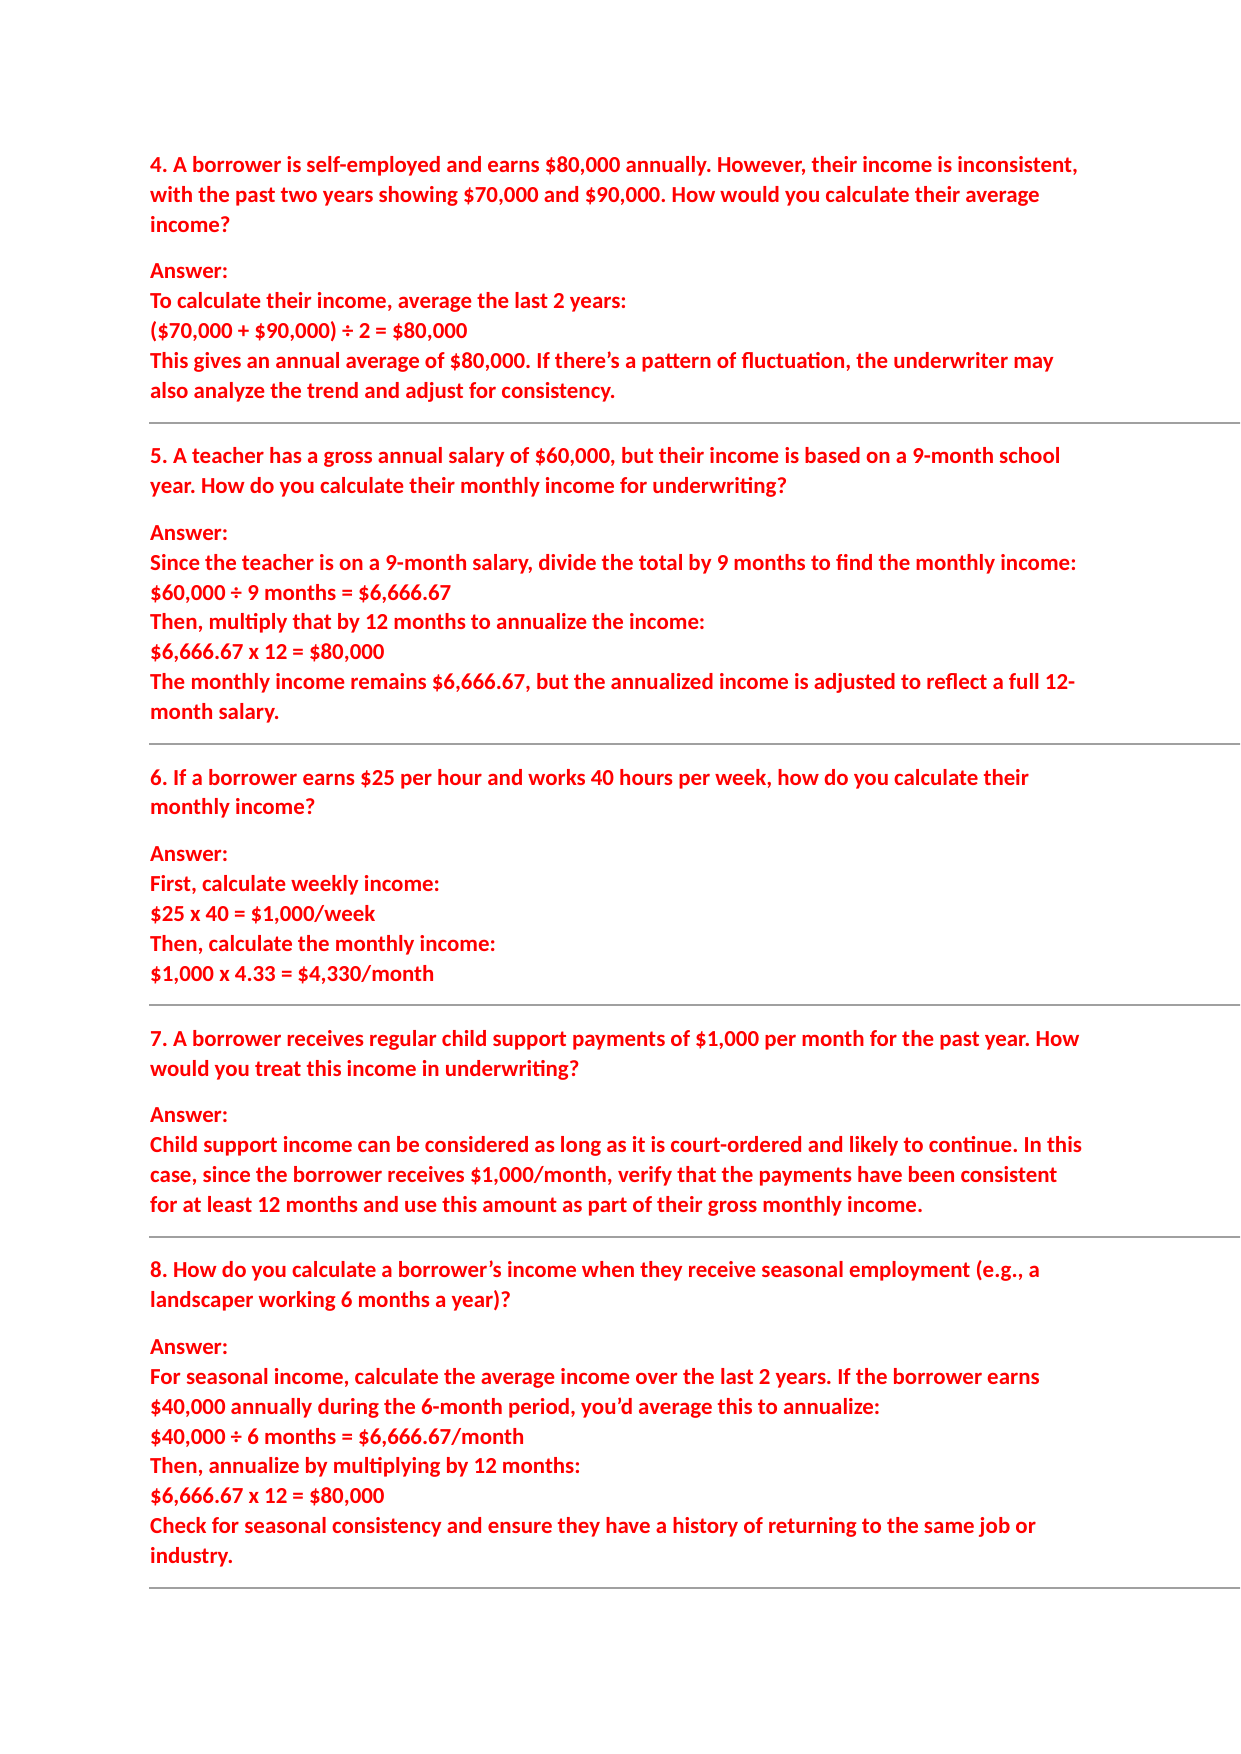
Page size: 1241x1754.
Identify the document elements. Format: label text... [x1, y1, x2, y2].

text 8. How do you calculate a borrower’s income when they receive seasonal employment (e.g., a landscaper working 6 months a year)? [150, 1256, 1090, 1313]
text 6. If a borrower earns $25 per hour and works 40 hours per week, how do you calculate their monthly income? [150, 763, 1090, 821]
text Answer: Child support income can be considered as long as it is court-ordered and likely to continue. In this case, since the borrower receives $1,000/month, verify that the payments have been consistent for at least 12 months and use this amount as part of their gross monthly income. [150, 1101, 1090, 1218]
text Answer: Since the teacher is on a 9-month salary, divide the total by 9 months to find the monthly income: $60,000 ÷ 9 months = $6,666.67 Then, multiply that by 12 months to annualize the income: $6,666.67 x 12 = $80,000 The monthly income remains $6,666.67, but the annualized income is adjusted to reflect a full 12-month salary. [150, 518, 1090, 725]
text Answer: First, calculate weekly income: $25 x 40 = $1,000/week Then, calculate the monthly income: $1,000 x 4.33 = $4,330/month [150, 839, 1090, 987]
text 7. A borrower receives regular child support payments of $1,000 per month for the past year. How would you treat this income in underwriting? [150, 1024, 1090, 1082]
text Answer: To calculate their income, average the last 2 years: ($70,000 + $90,000) ÷ 2 = $80,000 This gives an annual average of $80,000. If there’s a pattern of fluctuation, the underwriter may also analyze the trend and adjust for consistency. [150, 256, 1090, 404]
text Answer: For seasonal income, calculate the average income over the last 2 years. If the borrower earns $40,000 annually during the 6-month period, you’d average this to annualize: $40,000 ÷ 6 months = $6,666.67/month Then, annualize by multiplying by 12 months: $6,666.67 x 12 = $80,000 Check for seasonal consistency and ensure they have a history of returning to the same job or industry. [150, 1332, 1090, 1569]
text 4. A borrower is self-employed and earns $80,000 annually. However, their income is inconsistent, with the past two years showing $70,000 and $90,000. How would you calculate their average income? [150, 150, 1090, 238]
text 5. A teacher has a gross annual salary of $60,000, but their income is based on a 9-month school year. How do you calculate their monthly income for underwriting? [150, 441, 1090, 499]
